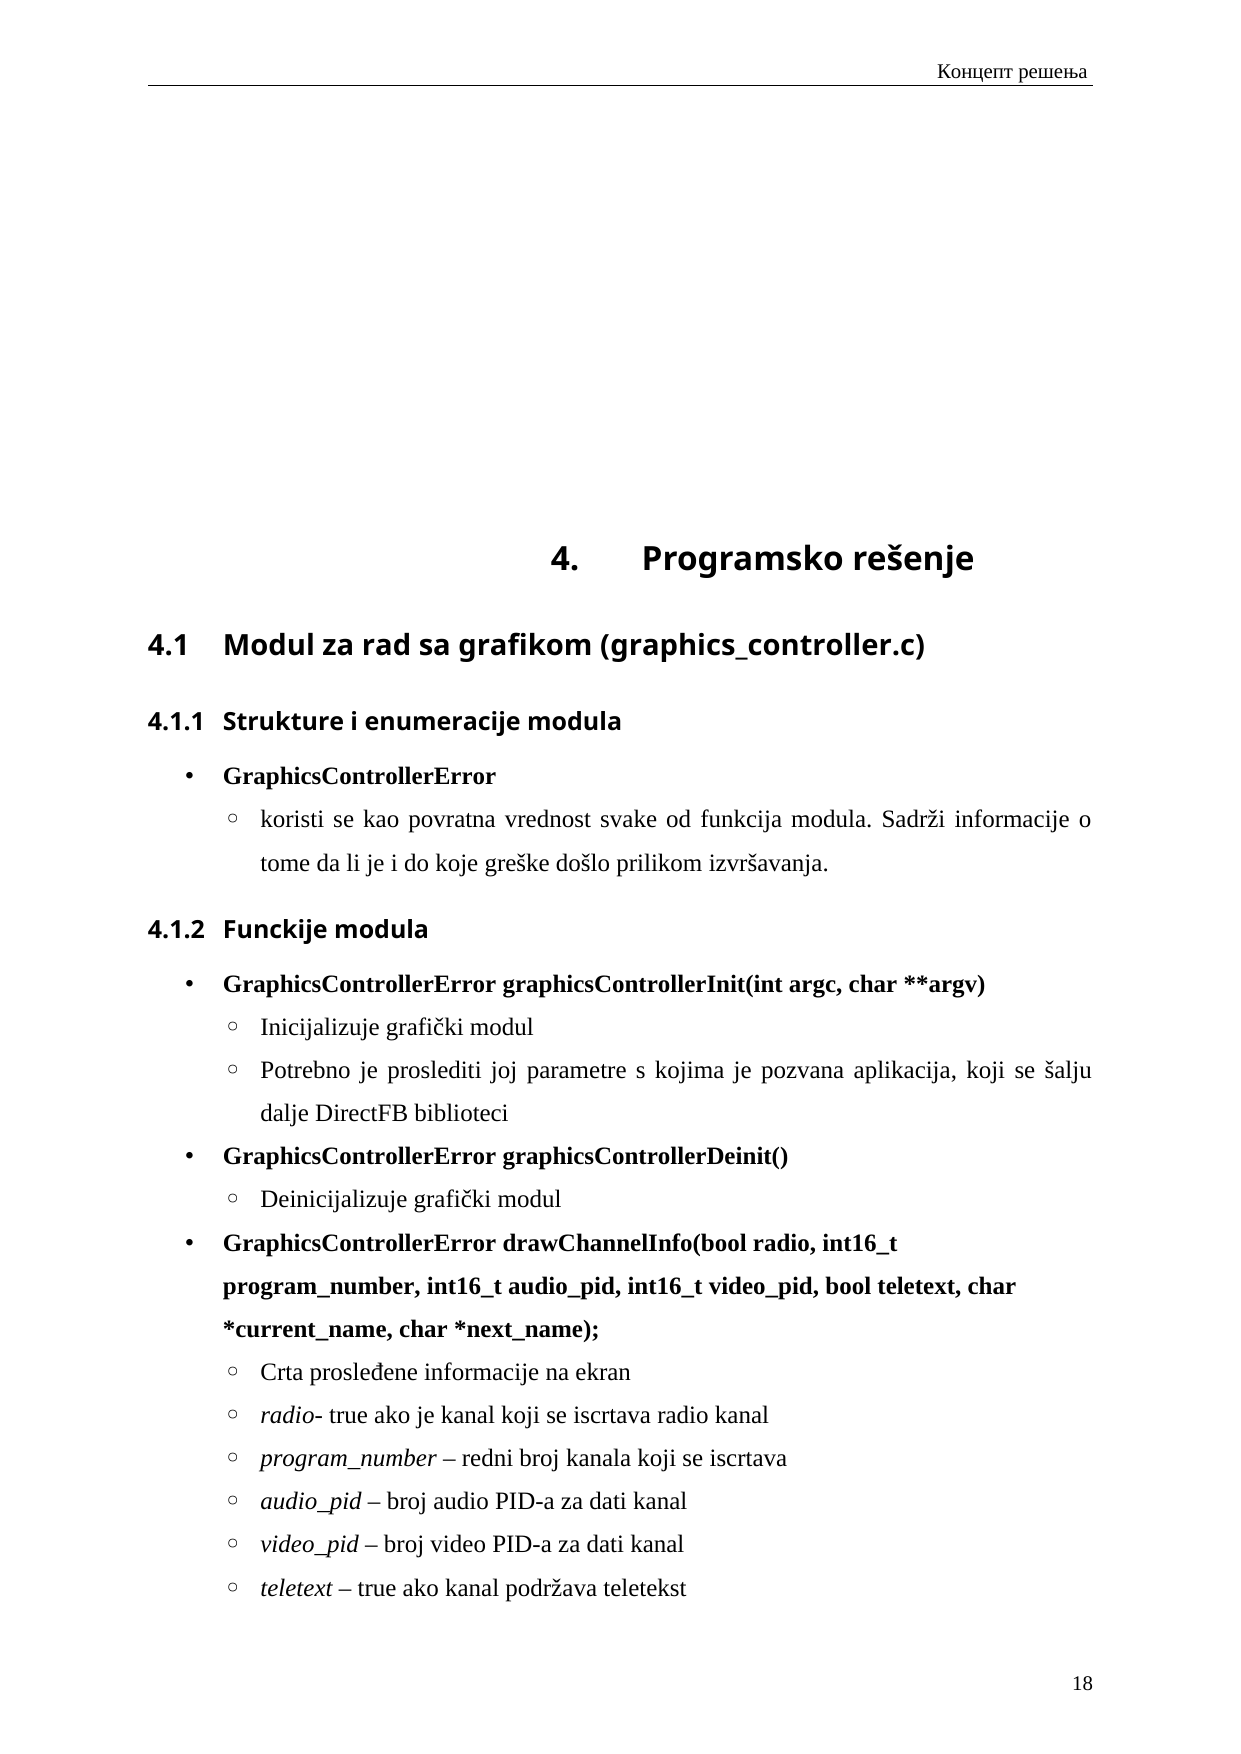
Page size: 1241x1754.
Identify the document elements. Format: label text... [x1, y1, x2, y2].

list Deinicijalizuje grafički modul [223, 1184, 1093, 1213]
list radio- true ako je kanal koji se iscrtava radio kanal [223, 1400, 1093, 1429]
subtitle Strukture i enumeracije modula [148, 704, 1093, 738]
list koristi se kao povratna vrednost svake od funkcija modula. Sadrži informacije o tome da li je i do koje greške došlo prilikom izvršavanja. [223, 804, 1093, 876]
subtitle Programsko rešenje [148, 535, 974, 580]
list teletext – true ako kanal podržava teletekst [223, 1573, 1093, 1601]
list video_pid – broj video PID-a za dati kanal [223, 1529, 1093, 1558]
list GraphicsControllerError [185, 761, 1093, 790]
list GraphicsControllerError graphicsControllerInit(int argc, char **argv) [185, 969, 1093, 998]
list Inicijalizuje grafički modul [223, 1012, 1093, 1041]
list GraphicsControllerError drawChannelInfo(bool radio, int16_t program_number, int16_t audio_pid, int16_t video_pid, bool teletext, char *current_name, char *next_name); [185, 1228, 1093, 1343]
list Crta prosleđene informacije na ekran [223, 1357, 1093, 1386]
list Potrebno je proslediti joj parametre s kojima je pozvana aplikacija, koji se šalju dalje DirectFB biblioteci [223, 1055, 1093, 1127]
list GraphicsControllerError graphicsControllerDeinit() [185, 1141, 1093, 1170]
subtitle Funckije modula [148, 912, 1093, 946]
list audio_pid – broj audio PID-a za dati kanal [223, 1486, 1093, 1515]
subtitle Modul za rad sa grafikom (graphics_controller.c) [148, 624, 1093, 663]
list program_number – redni broj kanala koji se iscrtava [223, 1443, 1093, 1472]
